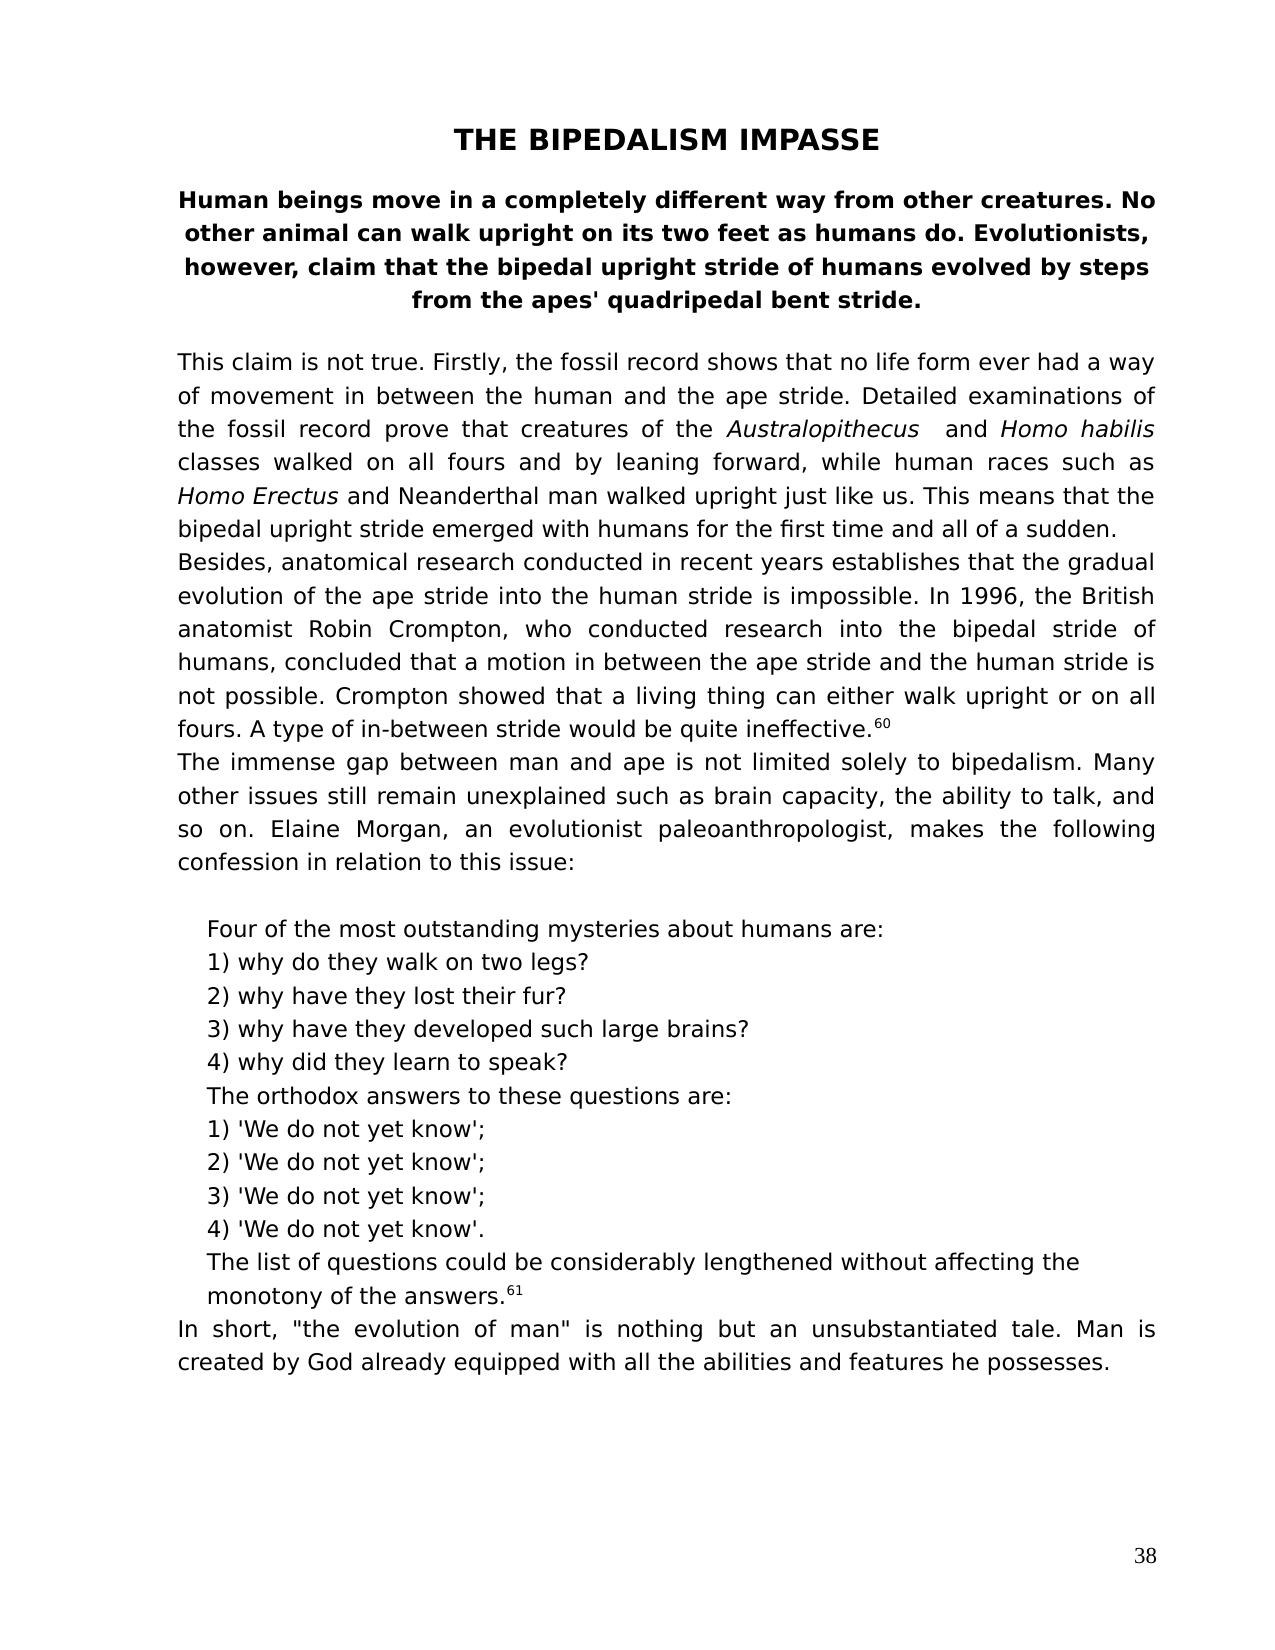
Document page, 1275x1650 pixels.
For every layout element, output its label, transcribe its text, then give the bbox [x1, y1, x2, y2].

text 3) why have they developed such large brains? [207, 1011, 1127, 1044]
text The orthodox answers to these questions are: [207, 1077, 1127, 1111]
text 4) why did they learn to speak? [207, 1044, 1127, 1077]
text This claim is not true. Firstly, the fossil record shows that no life form ever had a way of movement in between the human and the ape stride. Detailed examinations of the fossil record prove that creatures of the Australopithecus and Homo habilis classes walked on all fours and by leaning forward, while human races such as Homo Erectus and Neanderthal man walked upright just like us. This means that the bipedal upright stride emerged with humans for the first time and all of a sudden. [177, 344, 1157, 544]
subtitle THE BIPEDALISM IMPASSE [177, 123, 1157, 157]
text Besides, anatomical research conducted in recent years establishes that the gradual evolution of the ape stride into the human stride is impossible. In 1996, the British anatomist Robin Crompton, who conducted research into the bipedal stride of humans, concluded that a motion in between the ape stride and the human stride is not possible. Crompton showed that a living thing can either walk upright or on all fours. A type of in-between stride would be quite ineffective.60 [177, 544, 1157, 744]
text 1) 'We do not yet know'; [207, 1111, 1127, 1144]
text 2) why have they lost their fur? [207, 977, 1127, 1011]
text 1) why do they walk on two legs? [207, 944, 1127, 977]
text 3) 'We do not yet know'; [207, 1177, 1127, 1211]
text 2) 'We do not yet know'; [207, 1144, 1127, 1177]
text In short, "the evolution of man" is nothing but an unsubstantiated tale. Man is created by God already equipped with all the abilities and features he possesses. [177, 1311, 1157, 1377]
text The immense gap between man and ape is not limited solely to bipedalism. Many other issues still remain unexplained such as brain capacity, the ability to talk, and so on. Elaine Morgan, an evolutionist paleoanthropologist, makes the following confession in relation to this issue: [177, 744, 1157, 877]
text Human beings move in a completely different way from other creatures. No other animal can walk upright on its two feet as humans do. Evolutionists, however, claim that the bipedal upright stride of humans evolved by steps from the apes' quadripedal bent stride. [177, 182, 1157, 315]
text The list of questions could be considerably lengthened without affecting the monotony of the answers.61 [207, 1244, 1127, 1311]
text Four of the most outstanding mysteries about humans are: [207, 911, 1127, 944]
text 4) 'We do not yet know'. [207, 1211, 1127, 1244]
